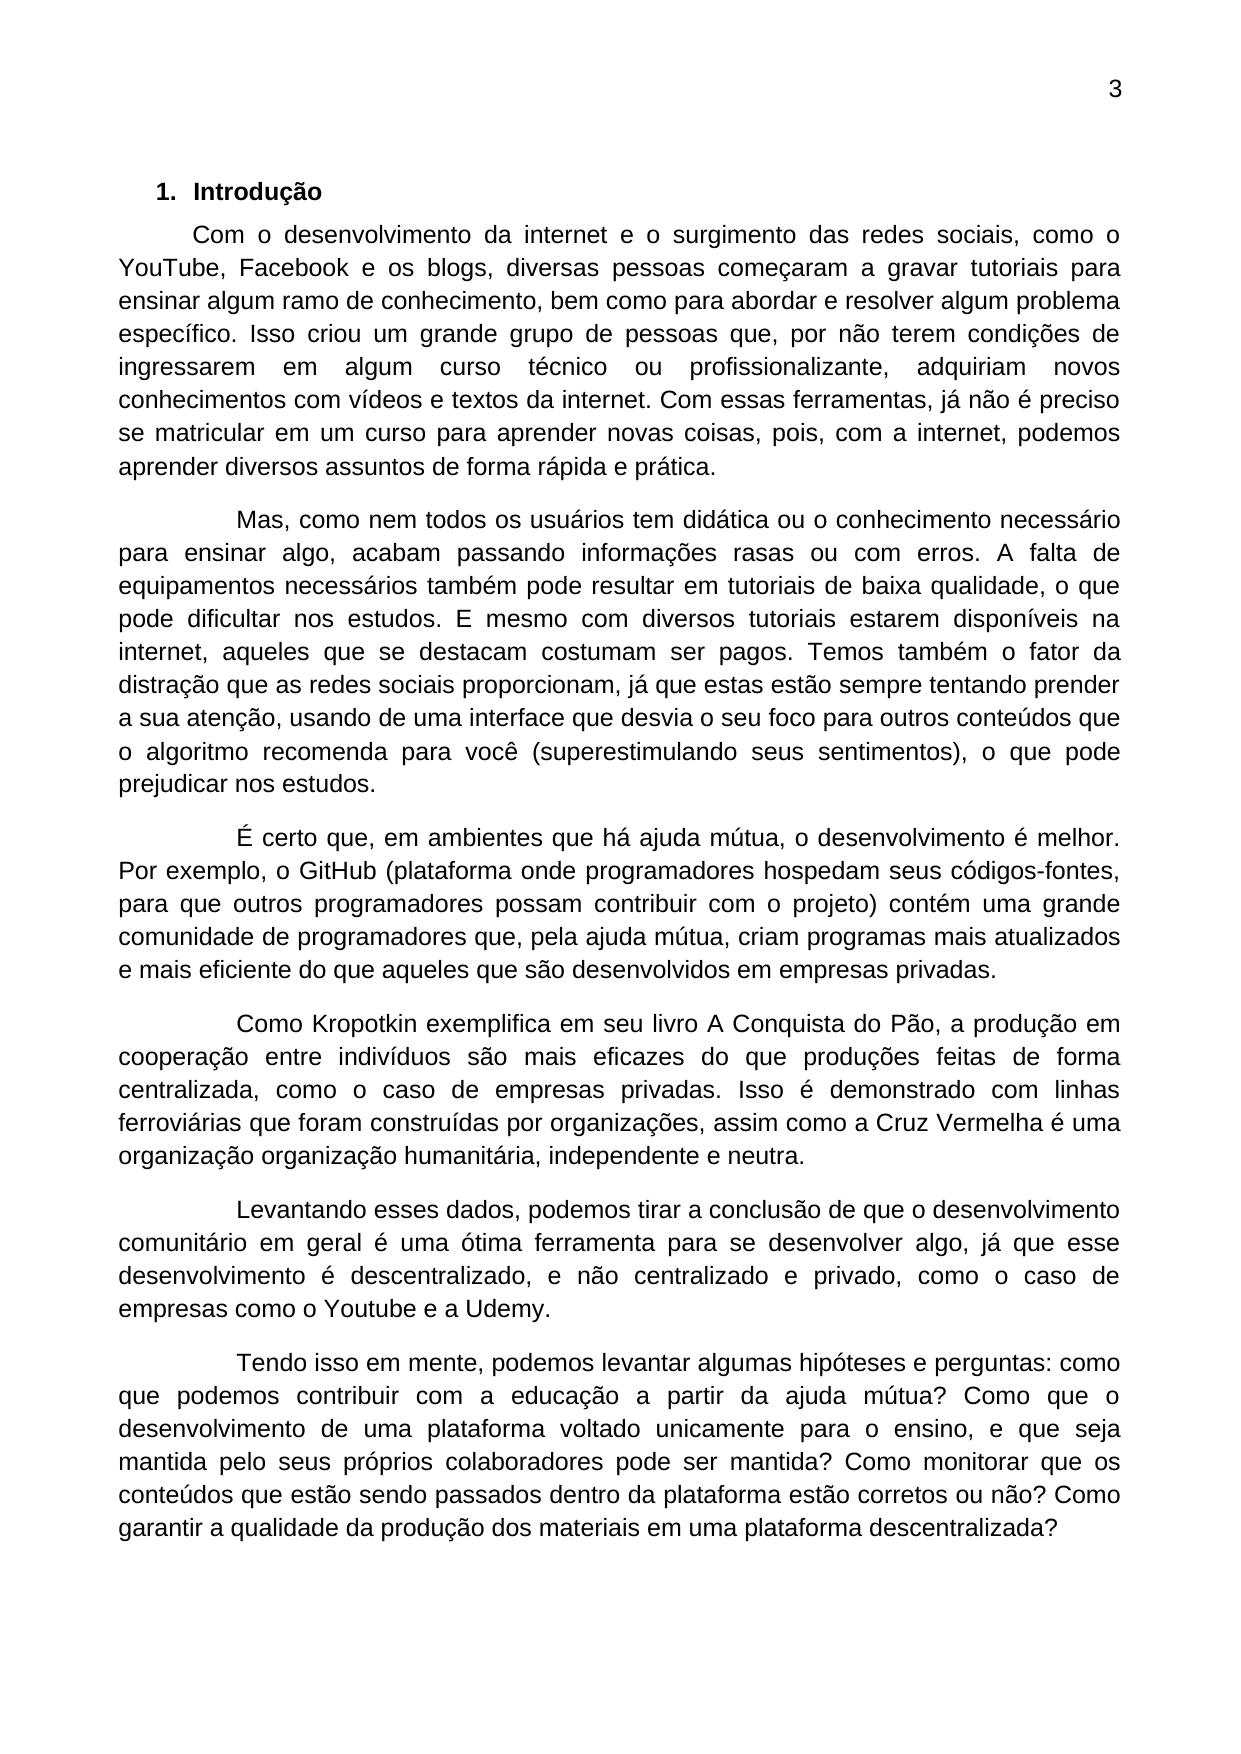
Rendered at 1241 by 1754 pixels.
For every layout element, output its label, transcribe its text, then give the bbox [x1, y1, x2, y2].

text Levantando esses dados, podemos tirar a conclusão de que o desenvolvimento comunitário em geral é uma ótima ferramenta para se desenvolver algo, já que esse desenvolvimento é descentralizado, e não centralizado e privado, como o caso de empresas como o Youtube e a Udemy. [118, 1195, 1122, 1323]
text Mas, como nem todos os usuários tem didática ou o conhecimento necessário para ensinar algo, acabam passando informações rasas ou com erros. A falta de equipamentos necessários também pode resultar em tutoriais de baixa qualidade, o que pode dificultar nos estudos. E mesmo com diversos tutoriais estarem disponíveis na internet, aqueles que se destacam costumam ser pagos. Temos também o fator da distração que as redes sociais proporcionam, já que estas estão sempre tentando prender a sua atenção, usando de uma interface que desvia o seu foco para outros conteúdos que o algoritmo recomenda para você (superestimulando seus sentimentos), o que pode prejudicar nos estudos. [118, 505, 1122, 798]
text Tendo isso em mente, podemos levantar algumas hipóteses e perguntas: como que podemos contribuir com a educação a partir da ajuda mútua? Como que o desenvolvimento de uma plataforma voltado unicamente para o ensino, e que seja mantida pelo seus próprios colaboradores pode ser mantida? Como monitorar que os conteúdos que estão sendo passados dentro da plataforma estão corretos ou não? Como garantir a qualidade da produção dos materiais em uma plataforma descentralizada? [118, 1348, 1122, 1542]
subtitle Introdução [156, 177, 1122, 206]
text Com o desenvolvimento da internet e o surgimento das redes sociais, como o YouTube, Facebook e os blogs, diversas pessoas começaram a gravar tutoriais para ensinar algum ramo de conhecimento, bem como para abordar e resolver algum problema específico. Isso criou um grande grupo de pessoas que, por não terem condições de ingressarem em algum curso técnico ou profissionalizante, adquiriam novos conhecimentos com vídeos e textos da internet. Com essas ferramentas, já não é preciso se matricular em um curso para aprender novas coisas, pois, com a internet, podemos aprender diversos assuntos de forma rápida e prática. [118, 220, 1122, 480]
text Como Kropotkin exemplifica em seu livro A Conquista do Pão, a produção em cooperação entre indivíduos são mais eficazes do que produções feitas de forma centralizada, como o caso de empresas privadas. Isso é demonstrado com linhas ferroviárias que foram construídas por organizações, assim como a Cruz Vermelha é uma organização organização humanitária, independente e neutra. [118, 1009, 1122, 1170]
text É certo que, em ambientes que há ajuda mútua, o desenvolvimento é melhor. Por exemplo, o GitHub (plataforma onde programadores hospedam seus códigos-fontes, para que outros programadores possam contribuir com o projeto) contém uma grande comunidade de programadores que, pela ajuda mútua, criam programas mais atualizados e mais eficiente do que aqueles que são desenvolvidos em empresas privadas. [118, 823, 1122, 984]
